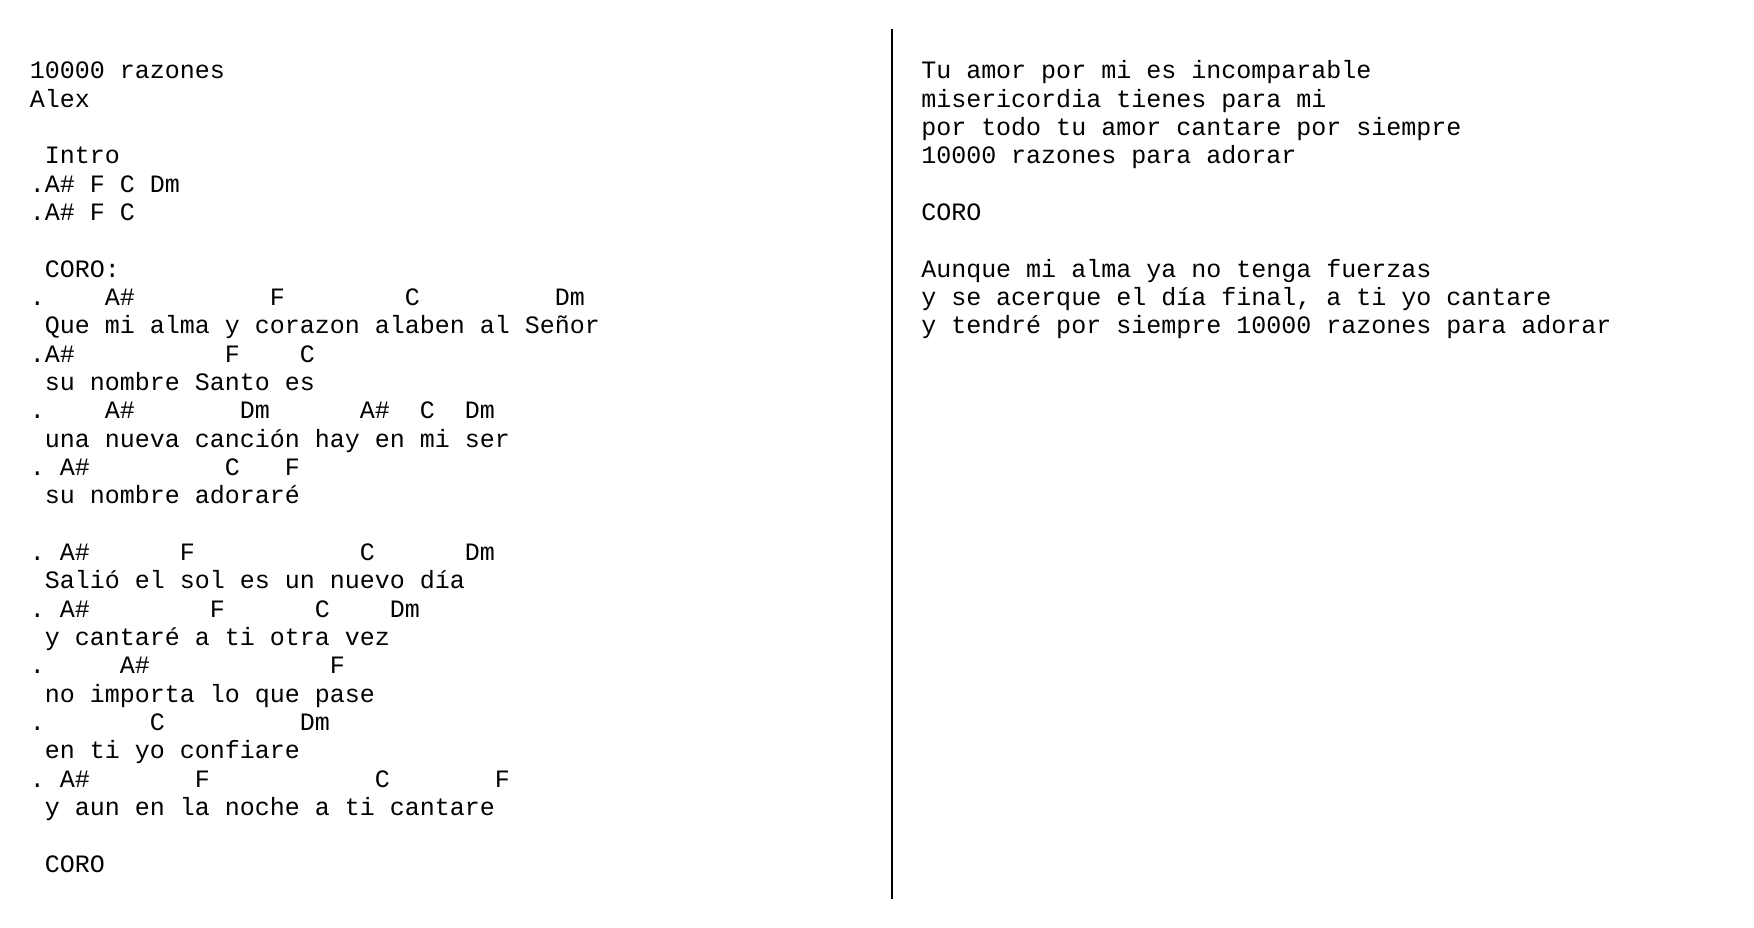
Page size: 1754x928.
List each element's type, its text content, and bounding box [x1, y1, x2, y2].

text misericordia tienes para mi [906, 86, 1724, 114]
text Aunque mi alma ya no tenga fuerzas [906, 256, 1724, 284]
text no importa lo que pase [29, 681, 877, 709]
text una nueva canción hay en mi ser [29, 426, 877, 454]
text su nombre Santo es [29, 369, 877, 398]
text . A# Dm A# C Dm [29, 398, 877, 426]
text Que mi alma y corazon alaben al Señor [29, 313, 877, 341]
text y tendré por siempre 10000 razones para adorar [906, 313, 1724, 341]
text .A# F C Dm [29, 171, 877, 199]
text CORO: [29, 256, 877, 284]
text . A# F C Dm [29, 284, 877, 313]
text .A# F C [29, 341, 877, 369]
text su nombre adoraré [29, 483, 877, 511]
text Intro [29, 143, 877, 171]
text por todo tu amor cantare por siempre [906, 114, 1724, 143]
text y aun en la noche a ti cantare [29, 794, 877, 823]
text y cantaré a ti otra vez [29, 624, 877, 653]
text 10000 razones para adorar [906, 143, 1724, 171]
text . C Dm [29, 709, 877, 738]
text . A# F C Dm [29, 596, 877, 624]
text Salió el sol es un nuevo día [29, 568, 877, 596]
text . A# F [29, 653, 877, 681]
text .A# F C [29, 199, 877, 228]
text 10000 razones [29, 58, 877, 86]
text CORO [29, 851, 877, 879]
text . A# F C Dm [29, 539, 877, 568]
text Tu amor por mi es incomparable [906, 58, 1724, 86]
text y se acerque el día final, a ti yo cantare [906, 284, 1724, 313]
text en ti yo confiare [29, 738, 877, 766]
text CORO [906, 199, 1724, 228]
text . A# F C F [29, 766, 877, 794]
text Alex [29, 86, 877, 114]
text . A# C F [29, 454, 877, 483]
